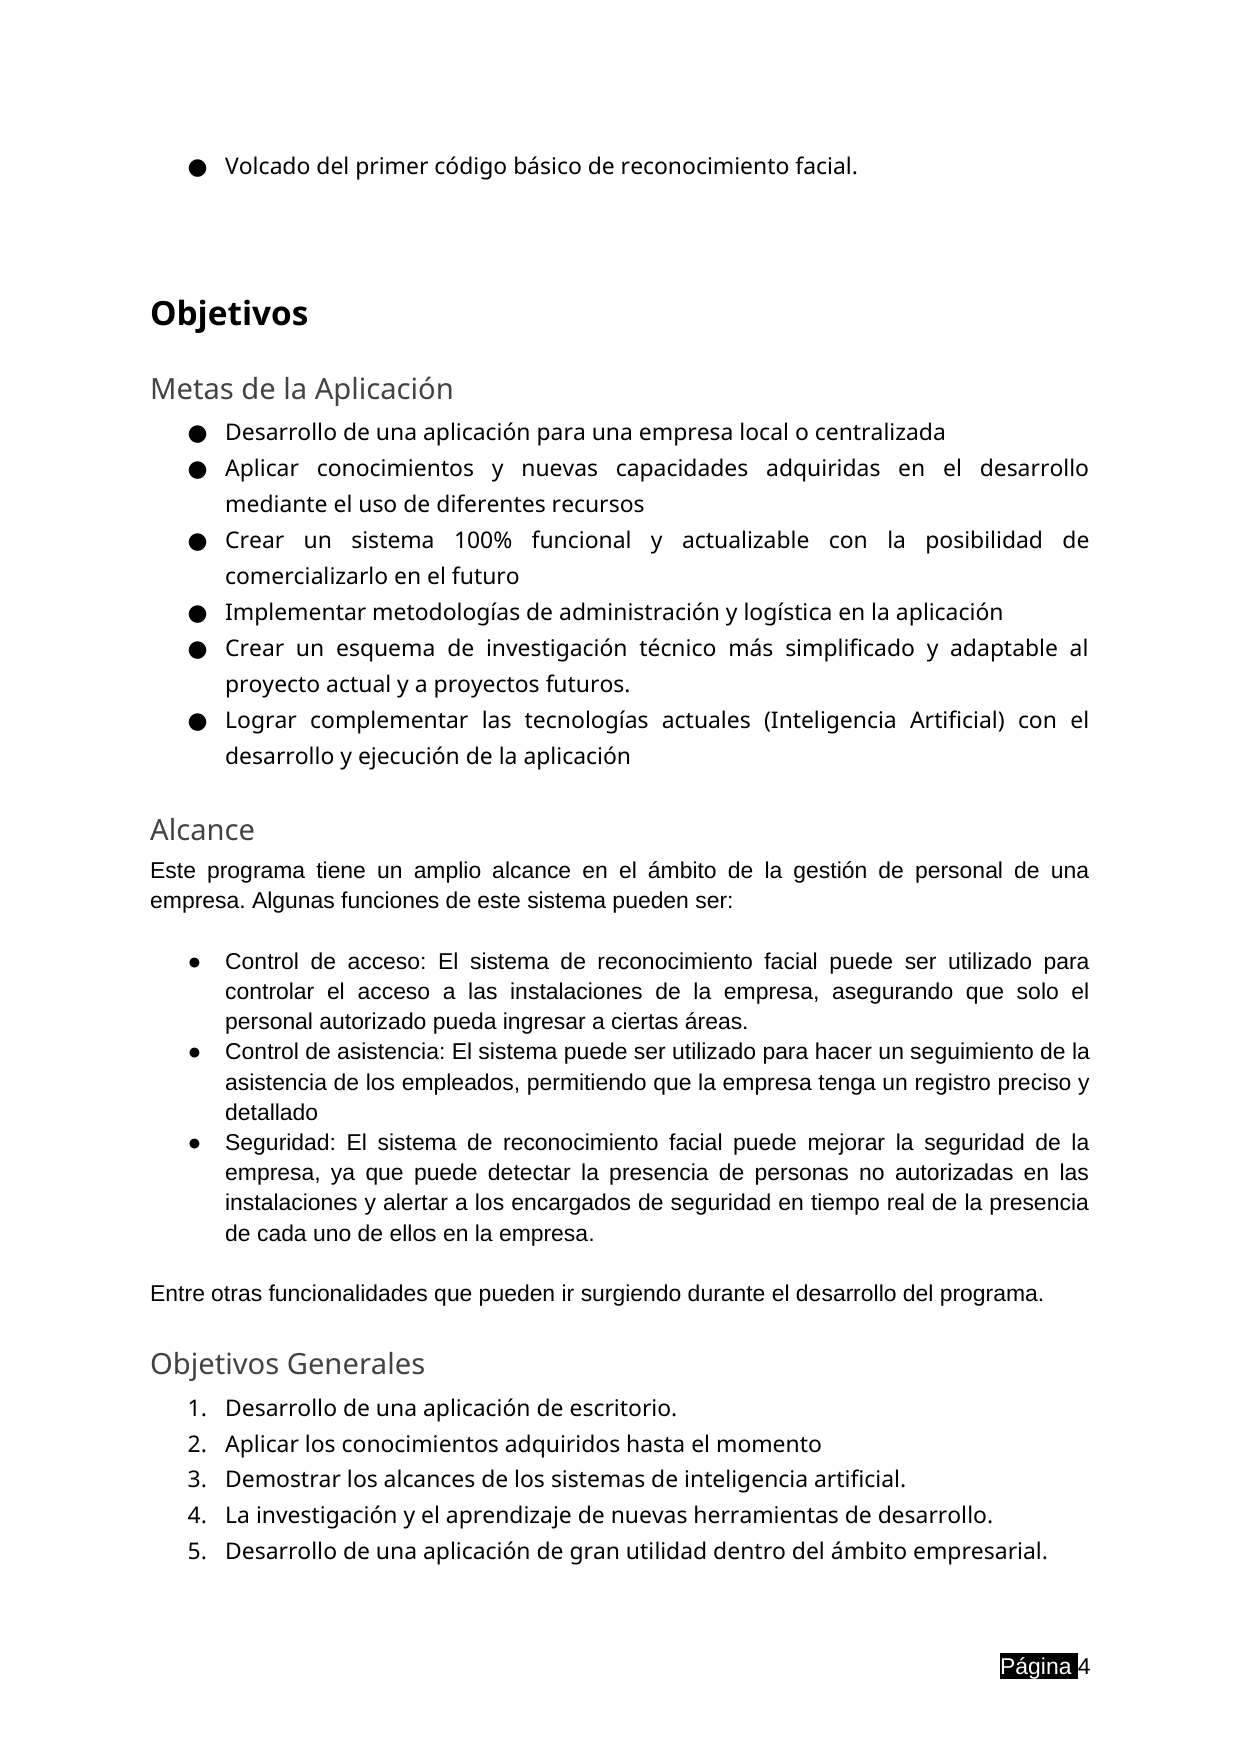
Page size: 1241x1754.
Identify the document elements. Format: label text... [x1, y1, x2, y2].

list Lograr complementar las tecnologías actuales (Inteligencia Artificial) con el desarrollo y ejecución de la aplicación [187, 704, 1090, 771]
list Aplicar los conocimientos adquiridos hasta el momento [187, 1427, 1090, 1459]
text Este programa tiene un amplio alcance en el ámbito de la gestión de personal de una empresa. Algunas funciones de este sistema pueden ser: [150, 857, 1090, 914]
list Implementar metodologías de administración y logística en la aplicación [187, 596, 1090, 627]
list Desarrollo de una aplicación de gran utilidad dentro del ámbito empresarial. [187, 1535, 1090, 1567]
list Demostrar los alcances de los sistemas de inteligencia artificial. [187, 1463, 1090, 1495]
list Desarrollo de una aplicación de escritorio. [187, 1392, 1090, 1423]
subtitle Alcance [150, 809, 1090, 849]
text Entre otras funcionalidades que pueden ir surgiendo durante el desarrollo del programa. [150, 1280, 1090, 1306]
list Crear un sistema 100% funcional y actualizable con la posibilidad de comercializarlo en el futuro [187, 524, 1090, 591]
list Aplicar conocimientos y nuevas capacidades adquiridas en el desarrollo mediante el uso de diferentes recursos [187, 452, 1090, 519]
list Volcado del primer código básico de reconocimiento facial. [187, 150, 1090, 181]
list Control de acceso: El sistema de reconocimiento facial puede ser utilizado para controlar el acceso a las instalaciones de la empresa, asegurando que solo el personal autorizado pueda ingresar a ciertas áreas. [187, 948, 1090, 1034]
subtitle Objetivos [150, 289, 1090, 335]
subtitle Metas de la Aplicación [150, 368, 1090, 408]
list Crear un esquema de investigación técnico más simplificado y adaptable al proyecto actual y a proyectos futuros. [187, 632, 1090, 699]
list Seguridad: El sistema de reconocimiento facial puede mejorar la seguridad de la empresa, ya que puede detectar la presencia de personas no autorizadas en las instalaciones y alertar a los encargados de seguridad en tiempo real de la presencia de cada uno de ellos en la empresa. [187, 1129, 1090, 1246]
list La investigación y el aprendizaje de nuevas herramientas de desarrollo. [187, 1499, 1090, 1531]
list Control de asistencia: El sistema puede ser utilizado para hacer un seguimiento de la asistencia de los empleados, permitiendo que la empresa tenga un registro preciso y detallado [187, 1038, 1090, 1125]
list Desarrollo de una aplicación para una empresa local o centralizada [187, 416, 1090, 448]
subtitle Objetivos Generales [150, 1343, 1090, 1383]
